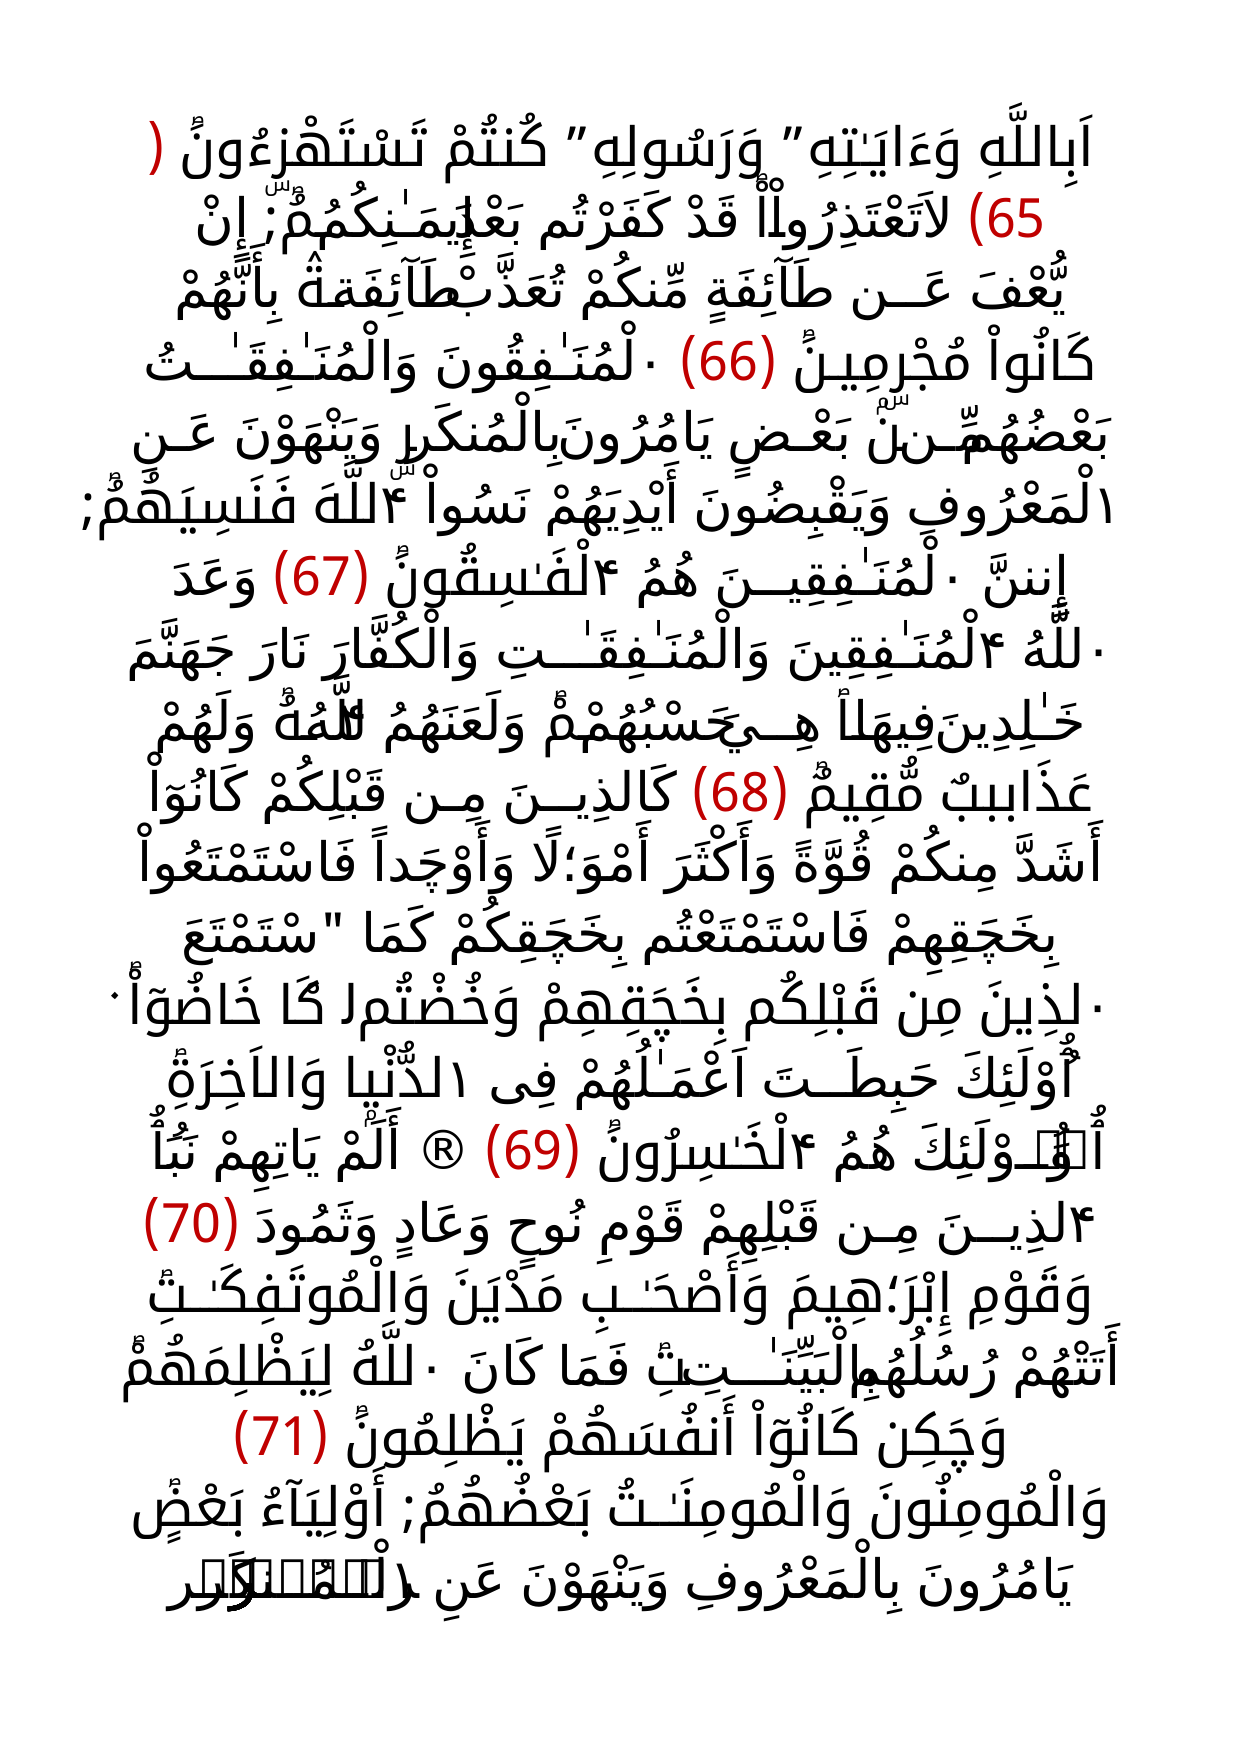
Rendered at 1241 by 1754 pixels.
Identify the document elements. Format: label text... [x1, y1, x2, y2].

text وَتَعْلَمَ ۰لْكَـٰذِبِينَؐ (43) لاَ يَسْتَـٰذِنُــكَ ۰لذِينَ يُومِنُونَ بِاللَّهِ وَالْيَوْمِ ۱لاَخِرۣ أَنْ يُّجَـٰهِدُواْ بِأَمْوَ؛لِهِمْ وَأَنفُسِهِمْؐ وَاللَّهُ عَلِيمٛ بِالْمُتَّقِينَؐ (44) إِنَّمَا يَسْتَـٰذِنُــكَ ۰لذِيــنَ لاَ يُومِنُونَ بِاللَّهِ وَالْيَوْمِ ۱لاَخِرۣ وَارْتَابَــتْ قُلُوبُهُمْ فَهُمْ فِى رَيْبِهِمْ يَتَرَدَّدُونَؐ (45) © وَلَوَ اَرَادُواْ ۴لْخُرُوجَ لَأَعَدُّواْ لَهُ„ عُدَّةًؐ وَچَكِــن كَرۣهَ ۰للَّهُ èنۢبِعَاثَهُمْ فَثَبَّطَهُمْ وَقِيــلَ ۸قْعُدُواْ مَعَ ۰لْقَـٰعِدِينَؐ (46) لَوْ خَرَجُواْ فِيكُم مَّا زَادُوكُمُ; إِلاَّ خَبَالًا وَلَأَوْضَعُواْ خِچَلَكُمْ يَبْغُونَكُمُ ۴لْفِتْنَةَ وَفِيكُمْ سَمَّـٰعُونَ لَهُمْؐ وَاللَّهُ عَلِيمٛ بِالظَّـٰلِمِينَؐ (47) لَقَدِ 'بْتَغَوُاْ ۴لْفِتْنَةَ مِــن قَـبْلُ وَقَلَّبُواْ لَــكَ ۰لاُمُورَ حَتَّيٰ جَآءَ ۰لْحَقُّ وَظَهَرَ أَمْرُ ۴للَّهِ وَهُمْ كَـٰرۣهُونَؐ (48) وَمِنْهُم مَّـنْ يَّقُولُ èيذَن لِّى وَلاَ تَفْتِنِّىٓؐ أَلاَ فِى ۱لْفِتْنَةِ سَقَطُواْؐ وَإِنَّ جَهَنَّمَ ڤَمُحِيطَةٛ بِالْكۭـٰفِـرۣينَؐ (49) إِن تُصِبْــكَ حَسَنَةٌ تَسُؤْهُمْؐ وَإِن تُصِبْــكَ مُصِيبَةٌ يَقُولُواْ قَدَ اَخَذْنَآ أَمْرَنَا مِــن قَـبْلُ وَيَتَوَلَّواْ وَّهُمْ فَرۣحُونَؐ (50) قُل لَّنْ يُّصِيبَنَآ إِلاَّ مَا كَتَــبَ ۰للَّهُ لَنَاؐ هُوَ مَوْلۭيٰنَاؐ وَعَلَــي ۰للَّهِ فَلْيَتَوَكَّلِ ۱لْمُومِنُونَؐ (51) قُلْ هَلْ تَرَبَّصُونَ بِنَآ إِلٓاَّ إِحْدَييي ۰لْحُسْنَيَيْنِؐ وَنَحْنُ نَتَرَبَّصُ بِكُمُ; أَنْ يُّـصِيبَكُمُ ۴للَّهُ بِعَذَابببٍ مِّنْ عِندِهِ“ أَوْ بِأَيْدِينَاؐ فَتَرَبَّصُوٓاْؐ إِنَّا مَعَكُم مُّتَرَبِّصُونَؐ (52) قُلَ اَنفِقُواْ طَوْعاٗ اَوْ كَرْهاً لَّنْ يُّتَقَبَّــلَ مِنكُمُؐ; إِنَّكُمْ كُنتُمْ قَوْماً فَـٰسِقِينَؐ (53) وَمَا مَنَعَهُمُ; أَننن تُقْبَـلَ مِنْهُمْ نَفَقَـٰتُهُمُ; إِلٓاَّ أَنَّهُمْ كَفَرُواْ بِاللَّهِ وَبِرَسُولِهِ” وَلاَ يَاتُونَ ۰لصَّلَوٰةَ إِلاَّ وَهُمْ كُسَالۭيٰ وَلاَ يُنفِقُونَ إِلاَّ وَهُمْ كَـٰرۣهُونَؐ (54) ® فَلاَ تُعْجِبْــكَ أَمْوَ؛لُهُمْ وَلآَ أَوْچَدُهُمُؐ; إِنَّمَا يُرۣيدُ ۴للَّهُ لِيُعَذِّبَهُم بِهَا فِى ۱لْحَيَوٰةِ ۱لدُّنْيۭا وَتَزْهَــقَ أَنفُسُهُمْ وَهُمْ كَـٰفِرُونَؐ (55) وَيَحْلِفُونَ بِاللَّهِ إِنَّهُمْ لَمِنكُمْ وَمَا هُم مِّنكُمْ وَچَكِنَّهُمْ قَوْمٌ يَفْرَقُونَؐ (56) لَوْ يَجِدُونَ مَڤْجَــٔاٗ اَوْ مَغَـٰرَ؛تتتٖ اَوْ مُدَّخَلًا لَّوَلَّوۣاْ اِلَيْهِ وَهُمْ يَـجْمَحُونَؐ (57) وَمِنْهُم مَّنْ يَّلْمِزُكككَ فِى ۱لصَّدَقَـٰــتِ فَإِنننُ ۷عْطُواْ مِنْهَا رَضُواْ وَإِن لَّمْ يُعْطَوْاْ مِنْهَآ إِذَا هُمْ يَسْخَطُونَؐ (58) وَلَوَ اَنَّهُمْ رَضُواْ مَآ ءَاتۭيٰهُمُ ۴للَّهُ وَرَسُولُهُ„ وَقَالُواْ حَسْبُنَا ۰للَّهُ سَيُوتِينَا ۰للَّهُ مِن فَضْلِهِ” وَرَسُولُهُؐ; إِنَّـآ إِلَــي ۰للَّهِ رَ؛غِبُونَؐ (59) إِنَّمَا ۰لصَّدَقَـٰــتُ لِلْفُقَرَآءِ وَالْمَسَـٰكِينِ وَالْعَـٰمِلِيــنَ عَلَيْهَا وَالْمُوَ۬لَّفَةِ قُلُوبُهُمْ وَفِى ۱لرّۣقَابببِ وَالْغَـٰرۣمِينَ وَفِى سَبِيلِ ۱للَّهِ وَابْـنِ ۱لسَّبِيلِ فَرۣيضَةً مِّــنَ ۰للَّهِؐ وَاللَّهُ عَلِيم٘ حَكِيمٌؐ (60) ¥ وَمِنْهُمُ ۴لذِينَ يُوذُونَ ۰لنَّبِىٓءَ وَيَقُولُونَ هُوَ ٱُذْنٌؐ قُــلُ ۷ذْنُ خَيْرٍ لَّكُمْ يُومِنُ بِاللَّهِ وَيُومِـنُ لِلْمُومِنِينَ وَرَحْمَةٌ لِّلذِيــنَ ءَامَنُواْ مِنكُمْؐ وَالذِينَ يُوذُونَ رَسُولَ ۰للَّهِ لَهُمْ عَذَاب٘ اَلِيمٌؐ (61) يَحْلِفُونَ بِاللَّهِ لَكُمْ لِيُرْضُوكُمْ وَاللَّهُ وَرَسُولُهُ; أَحَقُّ أَنْ يُّرْضُوهُ إِننن كَانُواْ مُومِنِينَؐ (62) أَلَمْ يَعْلَمُوٓاْ أَنَّهُ„ مَنْ يُّحَادِدِ ۱للَّهَ وَرَسُولَهُ„ فَأَنننَّ لَهُ„ نَارَ جَهَنَّمَ خَـٰلِداً فِيهَاؐ ذَ؛لِكَ ۰لْخِزْيُ ۴لْعَظِيمُؐ (63) يَحْذَرُ ۴لْمُنَـٰفِقُونَ أَن تُنَزَّلَ عَلَيْهِمْ سُورَةٌ تُنَبِّيؖهُم بِمَا فِى قُلُوبِهِمْؐ قُلِ 'سْتَهْزۣءُوٓاْؐ إِنننَّ ۰للَّهَ مُخْرۣجٌ مَّا تَحْذَرُونَؐ (64) وَلَـئِــن سَأَلْتَهُمْ لَيَقُولُنَّ إِنَّمَا كُنَّا نَخُوضُ وَنَلْعَبُؐ قُـلَ اَبِاللَّهِ وَءَايَـٰتِهِ” وَرَسُولِهِ” كُنتُمْ تَسْتَهْزۣءُونَؐ (65) لاَ تَعْتَذِرُواْؐ قَدْ كَفَرْتُم بَعْدَ إِيمَـٰنِكُمُؐ; إِنْ يُّعْفَ عَــن طَآئِفَةٍ مِّنكُمْ تُعَذَّبْ طَآئِفَةٛ بِأَنَّهُمْ كَانُواْ مُجْرۣمِيـنَؐ (66) ۰لْمُنَـٰفِقُونَ وَالْمُنَـٰفِقَـٰــتُ بَعْضُهُم مِّـنۢ بَعْـضٍ يَامُرُونَ بِالْمُنكَرۣ وَيَنْهَوْنَ عَـنِ ۱لْمَعْرُوفِ وَيَقْبِضُونَ أَيْدِيَهُمْ نَسُواْ ۴للَّهَ فَنَسِيَهُمُؐ; إِنننَّ ۰لْمُنَـٰفِقِيــنَ هُمُ ۴لْفَـٰسِقُونَؐ (67) وَعَدَ ۰للَّهُ ۴لْمُنَـٰفِقِينَ وَالْمُنَـٰفِقَـٰــتِ وَالْكُفَّارَ نَارَ جَهَنَّمَ خَـٰلِدِينَ فِيهَاؐ هِــيَ حَسْبُهُمْؐ وَلَعَنَهُمُ ۴للَّهُؐ وَلَهُمْ عَذَابببٌ مُّقِيمٌؐ (68) كَالذِيــنَ مِـن قَبْلِكُمْ كَانُوٓاْ أَشَدَّ مِنكُمْ قُوَّةً وَأَكْثَرَ أَمْوَ؛لًا وَأَوْچَداً فَاسْتَمْتَعُواْ بِخَچَقِهِمْ فَاسْتَمْتَعْتُم بِخَچَقِكُمْ كَمَا "سْتَمْتَعَ ۰لذِينَ مِن قَبْلِكُم بِخَچَقِهِمْ وَخُضْتُمْ كَاﻟ﮲ خَاضُوٓاْؐ ٱُوْلَئِكَ حَبِطَــتَ اَعْمَـٰلُهُمْ فِى ۱لدُّنْيۭا وَالاَخِرَةِؐ وَٱُوْلَئِكَ هُمُ ۴لْخَـٰسِرُونَؐ (69) ® أَلَمْ يَاتِهِمْ نَبَٱُ ۴لذِيــنَ مِـن قَبْلِهِمْ قَوْمِ نُوحٍ وَعَادٍ وَثَمُودَ (70) وَقَوْمِ إِبْرَ؛هِيمَ وَأَصْحَـٰــبِ مَدْيَنَ وَالْمُوتَفِكَـٰــتِؐ أَتَتْهُمْ رُسُلُهُم بِالْبَيِّنَـٰــتِؐ فَمَا كَانَ ۰للَّهُ لِيَظْلِمَهُمْؐ وَچَكِن كَانُوٓاْ أَنفُسَهُمْ يَظْلِمُونَؐ (71) وَالْمُومِنُونَ وَالْمُومِنَـٰــتُ بَعْضُهُمُ; أَوْلِيَآءُ بَعْضٍؐ يَامُرُونَ بِالْمَعْرُوفِ وَيَنْهَوْنَ عَنِ ۱لْمُنكَرۣ وَيُقِيمُونَ ۰لصَّلَوٰةَ وَيُوتُونَ ۰لزَّكَوٰةَ وَيُطِيعُونننَ ۰للَّهَ وَرَسُولَهُؐ; ٱُوْلَئِــكَ سَيَرْحَمُهُمُ ۴للَّهُؐ إِنننَّ ۰للَّهَ عَزۣيز٘ حَكِيمٌؐ (72) وَعَدَ ۰للَّهُ ۴لْمُومِنِينَ وَالْمُومِنَـٰتِ جَنَّـٰــتٍ تَجْرۣى مِــن تَحْتِهَا ۰لاَنْهَـٰرُ خَـٰلِدِيــنَ فِـيهَا وَمَسَـٰكِــنَ طَيِّبَةً فِى جَنَّـٰــتِ عَدْنٍؐ وَرۣضْوَ؛نٌ مِّــنَ ۰للَّهِ أَكْبَرُؐ ذَ؛لِــكَ هُوَ ۰لْفَوْزُ ۴لْعَظِيمُؐ (73) يَـٰٓأَيُّهَا ‏ ۰لنَّبِىٓءُ جَـٰهِدِ ۱لْكُفَّارَ وَالْمُنَـٰفِقِينَ وَاغْلُظْ عَلَيْهِمْؐ وَمَأْوۭيٰهُمْ جَهَنَّمُؐ وَبِيــسَ ۰لْمَصِيرُؐ (74) يَحْلِفُونَ بِاللَّهِ مَا قَالُواْؐ وَلَقَدْ قَالُواْ كَلِمَةَ ۰لْكُفْرۣ وَكَفَرُواْ بَعْدَ إِسْچَمِهِمْ وَهَمُّواْ بِمَا لَمْ يَنَالُواْؐ وَمَا نَقَمُوٓاْ إِلٓاَّ أَنَ اَغْنۭيٰهُمُ ۴للَّهُ وَرَسُولُهُ„ مِن فَضْلِهِؐ” فَإِنْ يَّتُوبُواْ يَــكُ خَيْراً لَّهُمْؐ وَإِنْ يَّتَوَلَّوْاْ يُعَذِّبْهُمُ ۴للَّهُ عَذَاباٗ اَلِيماً فِى ۱لدُّنْيۭا وَالاَخِرَةِؐ وَمَا لَهُمْ فِى ۱لاَرْضضضِ مِنْ وَّلِيٍّ وَلاَ نَصِيرٍؐ (75) © وَمِنْهُم مَّــنْ عَـٰهَدَ ۰للَّهَ لَـئِــنَ —اتۭيٰنَا مِن فَضْلِهِ” لَنَصَّدَّقَنَّ وَلَنَكُونَــنَّ مِـنَ ۰ڤصَّـٰڤِحِينَؐ (76) فَلَمَّآ ءَاتۭيٰهُم مِّن فَضْلِهِ” بَخِلُواْ بِهِ” وَتَوَلَّواْ وَّهُم مُّعْرۣضُونَؐ (77) فَأَعْقَبَهُمْ نِفَاقاً فِى قُلُوبِهِمُ; إِلَيٰ يَوْمِ يَلْقَوْنَهُ„ بِمَآ أَخْلَفُواْ ۴للَّهَ مَا وَعَدُوهُ وَبِمَا كَانُواْ يَكْذِبُونَؐ (78) أَلَمْ يَعْلَمُوٓاْ أَنننَّ ۰للَّهَ يَعْلَمُ سِرَّهُمْ وَنَجْوۭيٰهُمْ وَأَنننَّ ۰للَّهَ عَچَّمُ ۴لْغُيُوبِؐ (79) ۱لذِينَ يَلْمِزُونَ ۰لْمُطَّوّۣعِينَ مِنَ ۰لْمُومِنِينَ فِى ۱لصَّدَقَـٰــتِ وَالذِينَ لاَ يَجِدُونَ إِلاَّ جُهْدَهُمْ فَيَسْخَرُونَ مِنْهُمْ سَخِرَ ۰للَّهُ مِنْهُمْؐ وَلَهُمْ عَذَاب٘ اَلِيم٘ؐ (80) 'سْتَغْفِرْ لَهُمُ; أَوْ لاَ تَسْتَغْفِرْ لَهُمُؐ; إِننن تَسْتَغْفِرْ لَهُمْ سَبْعِيــنَ مَرَّةً فَلَنْ يَّغْفِرَ ۰للَّهُ لَهُمْؐ ذَ؛لِــكَ بِأَنَّهُمْ كَفَرُواْ بِاللَّهِ وَرَسُولِهِؐ” وَاللَّهُ لاَ يَهْدِى ۱لْقَوْمَ ۰لْفَـٰسِقِينَؐ (81) فَرۣحَ ۰ڤْمُخَلَّفُونَ بِمَقْعَدِهِمْ خِچَفَ رَسُولِ ۱للَّهِ وَكَرۣهُوٓاْ أَنْ يُّجَـٰهِدُواْ بِأَمْوَ؛لِهِمْ وَأَنفُسِهِمْ فِى سَبِيلِ ۱للَّهِ وَقَالُواْ لاَ تَنفِرُواْ فِى ۱لْحَرّۣؐ قُلْ نَارُ جَهَنَّمَ أَشَدُّ حَرّاً لَّوْ كَانُواْ يَفْقَهُونَؐ (82) فَڤْيَضْحَكُواْ قَلِيلًا وَلْيَبْكُواْ كَثِيراً جَزَآءَۢ بِمَا كَانُواْ يَكْسِبُونَؐ (83) فَإِن رَّجَعَكَ ۰للَّهُ إِلَــيٰ طَآئِفَةٍ مِّنْهُمْ فَاسْتَـٰذَنُوكككَ ڤِڤْخُرُوجِ فَقُل لَّن تَخْرُجُواْ مَعِــيَ أَبَداً وَلَــن تُقَـٰتِلُواْ مَعِى عَدُوّاٗؐ اِنَّكُمْ رَضِيتُم بِالْقُعُودِ أَوَّلَ مَرَّةٍؐ فَاقْعُدُواْ مَعَ ۰لْخَـٰلِفِينَؐ (84) وَلاَ تُصَــلّۣ عَلَيٰٓ أَحَدٍ مِّنْهُم مَّاتتتَ أَبَداً وَلاَ تَقُمْ عَلَيٰ قَبْرۣهِؐ“ إِنَّهُمْ كَفَرُواْ بِاللَّهِ وَرَسُولِهِ” وَمَاتُواْ وَهُمْ فَـٰسِقُونَؐ (85) ® وَلاَ تُعْجِبْــكَ أَمْوَ؛لُهُمْ وَأَوْچَدُهُمُؐ; إِنَّمَا يُرۣيدُ ۴للَّهُ أَنْ يُّعَذِّبَهُم بِهَا فِى ۱لدُّنْيۭا وَتَزْهَــقَ أَنفُسُهُمْ وَهُمْ كَـٰفِرُونَؐ (86) وَإِذَآ ٱُنزۣلَــتْ سُورَة٘ اَنَ —امِنُواْ بِاللَّهِ وَجَـٰهِدُواْ مَعَ رَسُولِهِ 'سْتَـٰذَنَــكَ ٱُوْلُواْ ۴لطَّوْلِ مِنْهُمْ وَقَالُواْ ذَرْنَا نَكُن مَّعَ ۰لْقَـٰعِدِينَؐ (87) رَضُواْ بِأَنْ يَّكُونُواْ مَعَ ۰لْخَوَالِـفِؐ وَطُبِعَ عَلَــيٰ قُلُوبِهِمْ فَهُمْ لاَ يَفْقَهُونَؐ (88) چَكِنِ ۱لرَّسُولُ وَالذِيــنَ ءَامَنُواْ مَعَهُ„ جَـٰهَدُواْ بِأَمْوَ؛لِهِمْ وَأَنفُسِهِمْؐ وَٱُوْلَئِــكَ لَهُمُ ۴لْخَيْرَ؛تتتُؐ وَٱُوْلَئِــكَ هُمُ ۴ڤْمُفْڤِحُونَؐ (89) أَعَدَّ ۰للَّهُ لَهُمْ جَنَّـٰــتٍ تَجْرۣى مِــن تَحْتِهَا ۰لاَنْهَـٰرُ خَـٰلِدِينَ فِيهَاؐ ذَ؛لِكَ ۰لْفَوْزُ ۴لْعَظِيمُؐ (90) وَجَآءَ ۰لْمُعَذِّرُونَ مِــنَ ۰لاَعْرَابِ لِيُوذَنَ لَهُمْ وَقَعَدَ ۰لذِيــنَ كَذَبُواْ ۴للَّهَ وَرَسُولَهُؐ, سَيُصِيــبُ ۴لذِيــنَ كَفَرُواْ مِنْهُمْ عَذَاب٘ اَلِيمٌؐ (91) لَّيْــسَ عَلَي ۰لضُّعَفَآءِ وَلاَ عَلَي ۰لْمَرْضۭيٰ وَلاَ عَلَــي ۰لذِيــنَ لاَ يَجِدُونَ مَا يُنفِقُونَ حَرَج٘ اِذَا نَصَحُواْ لِلهِ وَرَسُولِهِؐ” مَا عَلَــي ۰ڤْمُحْسِنِينَ مِن سَبِيلٍؐ وَاللَّهُ غَفُورٌ رَّحِيمٌؐ (92) وَلاَ عَلَــي ۰لذِيــنَ إِذَا مَآ أَتَوْكَ ڤِتَحْمِلَهُمْ قُلْتَ لآَ أَجِدُ مَآ أَحْمِلُكُمْ عَلَيْهِؐ تَوَلَّواْ وَّأَعْيُنُهُمْ تَفِيضُ مِنَ ۰لدَّمْعِ حَزَناٗ اَلاَّ يَجِدُواْ مَا يُنفِقُونَؐ (93) ¤ إِنَّمَا ۰لسَّبِيلُ عَلَي ۰لذِينَ يَسْتَـٰذِنُونَــكَ وَهُمُ; أَغْنِيَآءُؐ رَضُواْ بِأَنْ يَّكُونُواْ مَعَ ۰لْخَوَالِفِؐ وَطَبَعَ ۰للَّهُ عَلَــيٰ قُلُوبِهِمْ فَهُمْ لاَ يَعْلَمُونَؐ (94) يَعْتَذِرُونَ إِلَيْكُمُ; إِذَا رَجَعْتُمُ; إِلَيْهِمْؐ قُــل لاَّ تَعْتَذِرُواْ لَن نُّومِــنَ لَكُمْؐ قَدْ نَبَّأَنَا ۰للَّهُ مِــنَ اَخْبۭارۣكُمْؐ وَسَيَرَييي ۰للَّهُ عَمَلَكُمْ وَرَسُولُهُؐ„ ثُمَّ تُرَدُّونَ إِلَــيٰ عَـٰلِمِ ۱لْغَيْــبِ وَالشَّهَـٰدَةِ فَيُنَبِّيؖكُم بِمَا كُنتُمْ تَعْمَلُونَؐ (95) سَيَحْلِفُونَ بِاللَّهِ لَكُمُ; إِذَا "نقَلَبْتُمُ; إِلَيْهِمْ لِتُعْرۣضُواْ عَنْهُمْؐ فَأَعْرۣضُواْ عَنْهُمُؐ; إِنَّهُمْ رۣجْسٌؐ وَمَأْوۭيٰهُمْ جَهَنَّمُؐ جَزَآءَۢ بِمَا كَانُواْ يَكْسِبُونَؐ (96) يَحْلِفُونَ لَكُمْ لِتَرْضَوْاْ عَنْهُمْ فَإِن تَرْضَوْاْ عَنْهُمْ فَإِنننَّ ۰للَّهَ لاَ يَرْضۭيٰ عَنِ ۱لْقَوْمِ ۱لْفَـٰسِقِينَؐ (97) ۰لاَعْرَابُ أَشَدُّ كُفْراً وَنِفَاقاً وَأَجْدَرُ أَلاَّ يَعْلَمُواْ حُدُودَ مَآ أَنزَلَ ۰للَّهُ عَلَيٰ رَسُولِهِؐ” وَاللَّهُ عَلِيـم٘ حَكِيمٌؐ (98) وَمِــنَ ۰لاَعْرَابببِ مَــنْ يَّتَّخِذُ مَا يُنفِقُ مَغْرَماً وَيَتَرَبَّصُ بِكُمُ ۴لدَّوَآئِرَؐ عَلَيْهِمْ دَآئِرَةُ ۴لسَّوْءِؐ وَاللَّهُ سَمِيع٘ عَلِيمٌؐ (99) وَمِــنَ ۰لاَعْرَابببِ مَنْ يُّومِـنُ بِاللَّهِ وَالْيَوْمِ ۱لاَخِرۣ وَيَتَّخِذُ مَا يُنفِقُ قُرُبَـٰــتٖ عِندَ ۰للَّهِ وَصَلَوَ؛تتتِ ۱لرَّسُولِؐ أَلآَ إِنَّهَا قُرُبَةٌ لَّهُمْؐ سَيُدْخِلُهُمُ ۴للَّهُ فِى رَحْمَتِهِؐ“ إِنننَّ ۰للَّهَ غَفُورٌ رَّحِيمٌؐ (100) وَالسَّـٰبِقُونَ ۰لاَوَّلُونَ مِــنَ ۰ڤْمُهَـٰجِرۣيـنَ وَالاَنصۭارۣ وَالذِينَ "تَّبَعُوهُم بِإِحْسَـٰنٍ رَّضِــيَ ۰للَّهُ عَنْهُمْ وَرَضُواْ عَنْهُؐ وَأَعَدَّ لَهُمْ جَنَّـٰــتٍ تَجْرۣى تَحْتَهَا ۰لاَنْهَـٰرُ خَـٰلِدِينَ فِيهَآ أَبَداًؐ ذَ؛لِــكَ ۰لْفَوْزُ ۴لْعَظِيمُؐ (101) ® وَمِمَّنْ حَوْلَكُم مِّــنَ ۰لاَعْرَابِ مُنَـٰفِقُونَؐ وَمِــنَ اَهْلِ ۱لْمَدِينَةِ مَرَدُواْ عَلَي ۰لنِّفَاقِ لاَ تَعْلَمُهُمْؐ نَحْــنُ نَعْلَمُهُمْؐ سَنُعَذِّبُهُم مَّرَّتَيْنِ ثُمَّ يُرَدُّونَ إِلَــيٰ عَذَابٖ عَظِيمٍؐ (102) وَءَاخَرُونَ "عْتَرَفُواْ بِذُنُوبِهِمْ خَلَطُواْ عَمَلًا صَـٰڤِحاً وَءَاخَرَ سَيِّيؗاٗ عَسَــي ۰للَّهُ أَنننْ يَّتُوبببَ عَلَيْهِمُؐ; إِنننَّ ۰للَّهَ غَفُورٌ رَّحِيم٘ؐ (103) خُذْ مِنَ اَمْوَ؛لِهِمْ صَدَقَةً تُطَهِّرُهُمْ وَتُزَكِّيهِم بِهَا وَصَــلّۣ عَلَيْهِمُؐ; إِنننَّ صَلَوَ؛تِــكَ سَكَــنٌ لَّهُمْؐ وَاللَّهُ سَمِيع٘ عَلِيم٘ؐ (104) اَلَمْ يَعْلَمُوٓاْ أَنننَّ ۰للَّهَ هُوَ يَقْبَلُ ۴لتَّوْبَةَ عَنْ عِبَادِهِ” وَيَاخُذُ ۴لصَّدَقَـٰــتِ وَأَنَّ ۰للَّهَ هُوَ ۰لتَّوَّابُ ۴لرَّحِيمُؐ (105) وَقُـلِ 'عْمَلُواْ فَسَيَرَي ۰للَّهُ عَمَلَكُمْ وَرَسُولُهُ„ وَالْمُومِنُونَؐ وَسَتُرَدُّونَ إِلَيٰ عَـٰلِمِ ۱لْغَيْــبِ وَالشَّهَـٰدَةِ فَيُنَبِّيؖكُم بِمَا كُنتُمْ تَعْمَلُونَؐ (106) وَءَاخَرُونَ مُرْجَوْنَ لَأِمْرۣ ۱للَّهِ إِمَّــا يُعَذِّبُهُمْ وَإِمَّا يَتُوبُ عَلَيْهِمْؐ وَاللَّهُ عَلِيم٘ حَكِيم٘ؐ (107) ۱لذِيــنَ "تَّخَذُواْ مَسْجِداً ضِرَاراً وَكُفْراً وَتَفْرۣيقاَۢ بَيْــنَ ۰لْمُومِنِينَ وَإِرْصَاداً لِّمَــنْ حَارَبببَ ۰للَّهَ وَرَسُولَهُ„ مِــن قَـبْلُؐ وَڤَيَحْلِفُنَّ إِنَ اَرَدْنَآ إِلاَّ ۰لْحُسْنۭيٰؐ وَاللَّهُ يَشْهَدُ إِنَّهُمْ لَكَـٰذِبُونَؐ (108) لاَ تَقُمْ فِيهِ أَبَداًؐ ڤَّمَسْجِد٘ ۷سِّــسَ عَلَي ۰لتَّقْوۭيٰ مِنَ اَوَّلِ يَوْمٖ اَحَقُّ أَن تَقُومَ فِيهِؐ فِيهِ رۣجَالٌ يُحِبُّونَ أَنننْ يَّتَطَهَّرُواْؐ وَاللَّهُ يُحِبُّ ۴لْمُطَّهِّرۣينَؐ (109) أَفَمَنُ ۷سِّسَ بُنْيَـٰنُهُ„ عَلَيٰ تَقْوۭيٰ مِـــنَ ۰للَّهِ وَرۣضْوَ؛نٖ خَيْر٘ اَم مَّنُ ۷سِّسَ بُنْيَـٰنُهُ„ عَلَــيٰ شَفَا جُرُفٖ هۭارٍ فَانْهَارَ بِهِ” فِى نۭارۣ جَهَنَّمَؐ وَاللَّهُ لاَ يَهْدِى ۱لْقَوْمَ ۰لظَّـٰلِمِينَؐ (110) لاَ يَزَالُ بُنْيَـٰنُهُمُ ۴ﻟ﮲ بَنَوْاْ رۣيبَةً فِى قُلُوبِهِمُ; إِلٓاَّ أَننن تُقَطَّعَ قُلُوبُهُمْؐ وَاللَّهُ عَلِيم٘ حَكِيم٘ؐ (111) © اِنننَّ ۰للَّهَ "شْتَرۭيٰ مِــنَ ۰لْمُومِنِيــنَ أَنفُسَهُمْ وَأَمْوَ؛لَهُم بِأَنننَّ لَهُمُ ۴لْجَنَّةَؐ يُقَـٰتِلُونَ فِى سَبِيلِ ۱للَّهِ فَيَقْتُلُونَ وَيُقْتَلُونَ وَعْداٗ عَلَيْهِ حَقّاً فِى ۱لتَّوْرۭيٰةِ وَالِانجِيلِ وَالْقُرْءَانِؐ وَمَنَ اَوْفۭيٰ بِعَهْدِهِ” مِــنَ ۰للَّهِؐ فَاسْتَبْشِرُواْ بِبَيْعِكُمُ ۴ﻟ﮲ بَايَعْتُم بِهِؐ” وَذَ؛لِكَ هُوَ ۰لْفَوْزُ ۴لْعَظِيمُؐ (112) ۴لتَّـٰٓئِبُونَ ۰لْعَـٰبِدُونَ ۰لْحَـٰمِدُونَ ۰ڤسَّـٰٓئِـحُونَ ۰لرَّ؛كِعُونَ ۰لسَّـٰجِدُونَ ۰لاَمِرُونَ بِالْمَعْرُوفِ وَالنَّاهُونَ عَـنِ ۱لْمُنكَرۣ وَالْحَـٰفِظُونَ لِحُدُودِ ۱للَّهِؐ وَبَشِّرۣ ۱لْمُومِنِينَؐ (113) مَا كَانَ لِلنَّبِىٓءِ وَالذِيــنَ ءَامَنُوٓاْ أَنننْ يَّسْتَغْفِرُواْ لِلْمُشْرۣكِينَ وَلَوْ كَانُوٓاْ ٱُوْلِى قُرْبۭيٰ مِـنۢ بَعْدِ مَا تَبَيَّــنَ لَهُمُ; أَنَّهُمُ; أَصْحَـٰبُ ۴لْجَحِيمِؐ (114) وَمَا كَانَ "سْتِغْفَارُ إِبْرَ؛هِيمَ لَأِبِيهِ إِلاَّ عَن مَّوْعِدَةٍ وَعَدَهَآ إِيَّاهُؐ فَلَمَّا تَبَيَّــنَ لَهُ; أَنَّهُ„ عَدُوٌّ لِّلهِ تَبَرَّأَ مِنْهُؐ إِنَّ إِبْرَ؛هِيمَ لَأَوَّ؛ه٘ حَلِيمٌؐ (115) وَمَا كَانَ ۰للَّهُ لِيُضِلَّ قَوْماَۢ بَعْدَ إِذْ هَدۭيٰهُمْ حَتَّيٰ يُبَيِّــنَ لَهُم مَّا يَتَّقُونَؐ إِنننَّ ۰للَّهَ بِكُــلّۣ شَيْءٖ عَلِيم٘ؐ (116) اِنننَّ ۰للَّهَ لَهُ„ مُلْكُ ۴لسَّمَـٰوَ؛تِ وَالاَرْضِؐ يُحْىِ” وَيُمِيــتُؐ وَمَا لَكُم مِّن دُونِ ۱للَّهِ مِنْ وَّلِيٍّ وَلاَ نَصِيرٍؐ (117) ® لَّقَد تَّابببَ ۰للَّهُ عَلَــي ۰لنَّبِىٓءِ وَاڤْمُهَـٰجِرۣينَ وَالاَنصۭارۣ ۱لذِيــنَ "تَّبَعُوهُ فِى سَاعَةِ ۱لْعُسْرَةِ مِـنۢ بَعْدِ مَــا كَادَ تَزۣيغُ قُلُوبببُ فَرۣيـقٍ مِّنْهُمْ ثُمَّ تَابببَ عَلَيْهِمُ; إِنَّهُ„ بِهِمْ رَءُوفٌ رَّحِيمٌ (118) وَعَلَــي ۰لثَّچَثَةِ ۱لذِيــنَ خُلِّفُواْؐ حَتَّيٰٓ إِذَا ضَاقَــتْ عَلَيْهِمُ ۴لاَرْضُ بِمَا رَحُبَــتْ وَضَاقَتْ عَلَيْهِمُ; أَنفُسُهُمْ وَظَنُّوٓاْ أَن لاَّ مَلْجَأَ مِــنَ ۰للَّهِ إِلٓاَّ إِلَيْهِ ثُمَّ تَابَ عَلَيْهِمْ لِيَتُوبُوٓاْؐ إِنننَّ ۰للَّهَ هُوَ ۰لتَّوَّابُ ۴لرَّحِيمُؐ (119) يَـٰٓأَيُّهَا ۰لذِيــنَ ءَامَنُواْ èتَّقُواْ ۴للَّهَ وَكُونُواْ مَعَ ۰لصَّـٰدِقِـيـنَؐ (120) مَا كَانَ لَأِهْـلِ ۱لْمَدِينَةِ وَمَــنْ حَوْلَهُم مِّــنَ ۰لاَعْرَابِ أَنْ يَّتَخَلَّفُواْ عَن رَّسُولِ ۱للَّهِ وَلاَ يَرْغَبُواْ بِأَنفُسِهِمْ عَــن نَّفْسِهِؐ” ذَ؛لِــكَ بِأَنَّهُمْ لاَ يُصِيبُهُمْ ظَمَاءٌ وَلاَ نَصَــبٌ وَلاَ مَخْمَصَةٌ فِى سَبِيلِ ۱للَّهِ وَلاَ يَطَـُٔونَ مَوْطِيؗاً يَغِيظُ ۴لْكُفَّارَ وَلاَ يَنَالُونَ مِــنْ عَدُوٍّ نَّيْلٗا اِلاَّ كُتِبَ لَهُم بِهِ” عَمَــلٌ صَـٰلِح٘ؐ اِنَّ ۰للَّهَ لاَ يُضِيعُ أَجْرَ ۰ڤْمُحْسِنِيـنَؐ (121) وَلاَ يُنفِقُونَ نَفَقَةً صَغِيرَةً وَلاَ كَبِيرَةً وَلاَ يَقْطَعُونَ وَادِياٗ اِلاَّ كُتِبَ لَهُمْؐ لِيَجْزۣيَهُمُ ۴للَّهُ أَحْسَــنَ مَا كَانُواْ يَعْمَلُونَؐ (122) وَمَا كَانَ ۰لْمُومِنُونَ لِيَنفِرُواْ كَآفَّةًؐ فَلَوْلاَ نَفَرَ مِــن كُلِّ فِرْقَةٍ مِّنْهُمْ طَــآئِفَةٌ لِّيَتَفَقَّهُــواْ فِى ۱لدِّينِ وَلِيُنذِرُواْ قَوْمَهُــمُ; إِذَا رَجَعُوٓاْ إِلَيْهِمْ لَعَلَّهُمْ يَحْذَرُونَؐ (123) ¥ يَـٰٓأَيُّهَا ۰لذِينَ ءَامَنُواْ قَـٰتِلُواْ ۴لذِينَ يَلُونَكُم مِّــنَ ۰لْكُفّۭارۣ وَڤْيَجِدُواْ فِيكُمْ غِلْظَةًؐ وَاعْلَمُوٓاْ أَنننَّ ۰للَّهَ مَعَ ۰لْمُتَّقِينَؐ (124) وَإِذَا مَآ ٱُنزۣلَــتْ سُورَةٌ فَمِنْهُم مَّنْ يَّقُولُ أَيُّكُمْ زَادَتْهُ هَـٰذِهِ“ إِيمَـٰناًؐ فَأَمَّا ۰لذِيــنَ ءَامَنُواْ فَزَادَتْهُمُ; إِيمَـٰناً وَهُمْ يَسْتَبْشِرُونَؐ (125) وَأَمَّا ۰لذِيــنَ فِى قُلُوبِهِم مَّرَضٌ فَزَادَتْهُمْ رۣجْساٗ اِلَيٰ رۣجْسِهِمْ وَمَاتُواْ وَهُمْ كَـٰفِرُونَؐ (126) أَوَلاَ يَرَوْنَ أَنَّهُمْ يُفْتَنُونَ فِى كُــلّۣ عَامٍ مَّرَّةٗ اَوْ مَرَّتَيْنِ ثُمَّ لاَ يَتُوبُونَ وَلاَ هُمْ يَذَّكَّرُونَؐ (127) وَإِذَا مَآ ٱُنزۣلَــتْ سُورَةٌ نَّظَرَ بَعْضُهُمُ; إِلَيٰ بَعْـضٖ هَلْ يَرۭيٰكُم مِّــنَ اَحَدٍ ثُمَّ "نصَرَفُواْؐ صَرَفَ ۰للَّهُ قُلُوبَهُم بِأَنَّهُمْ قَوْمٌ لاَّ يَفْقَهُونَؐ (128) لَقَدْ جَآءَكُمْ رَسُولٌ مِّنَ اَنفُسِكُمْ عَزۣيز٘ عَلَيْهِ مَا عَنِتُّمْؐ حَرۣيــص٘ عَلَيْكُمؐ بِالْمُومِنِينَ رَءُوفٌ رَّحِيمٌؐ (129) فَإِن تَوَلَّوْاْ فَقُــلْ حَسْبِــيَ ۰للَّهُؐ لآَ إِچَهَ إِلاَّ هُوَؐ عَلَيْهِ تَوَكَّلْــتُؐ وَهُوَ رَبببُّ ۴لْعَرْشِ ۱لْعَظِيمِ (130) [118, 118, 1122, 1621]
